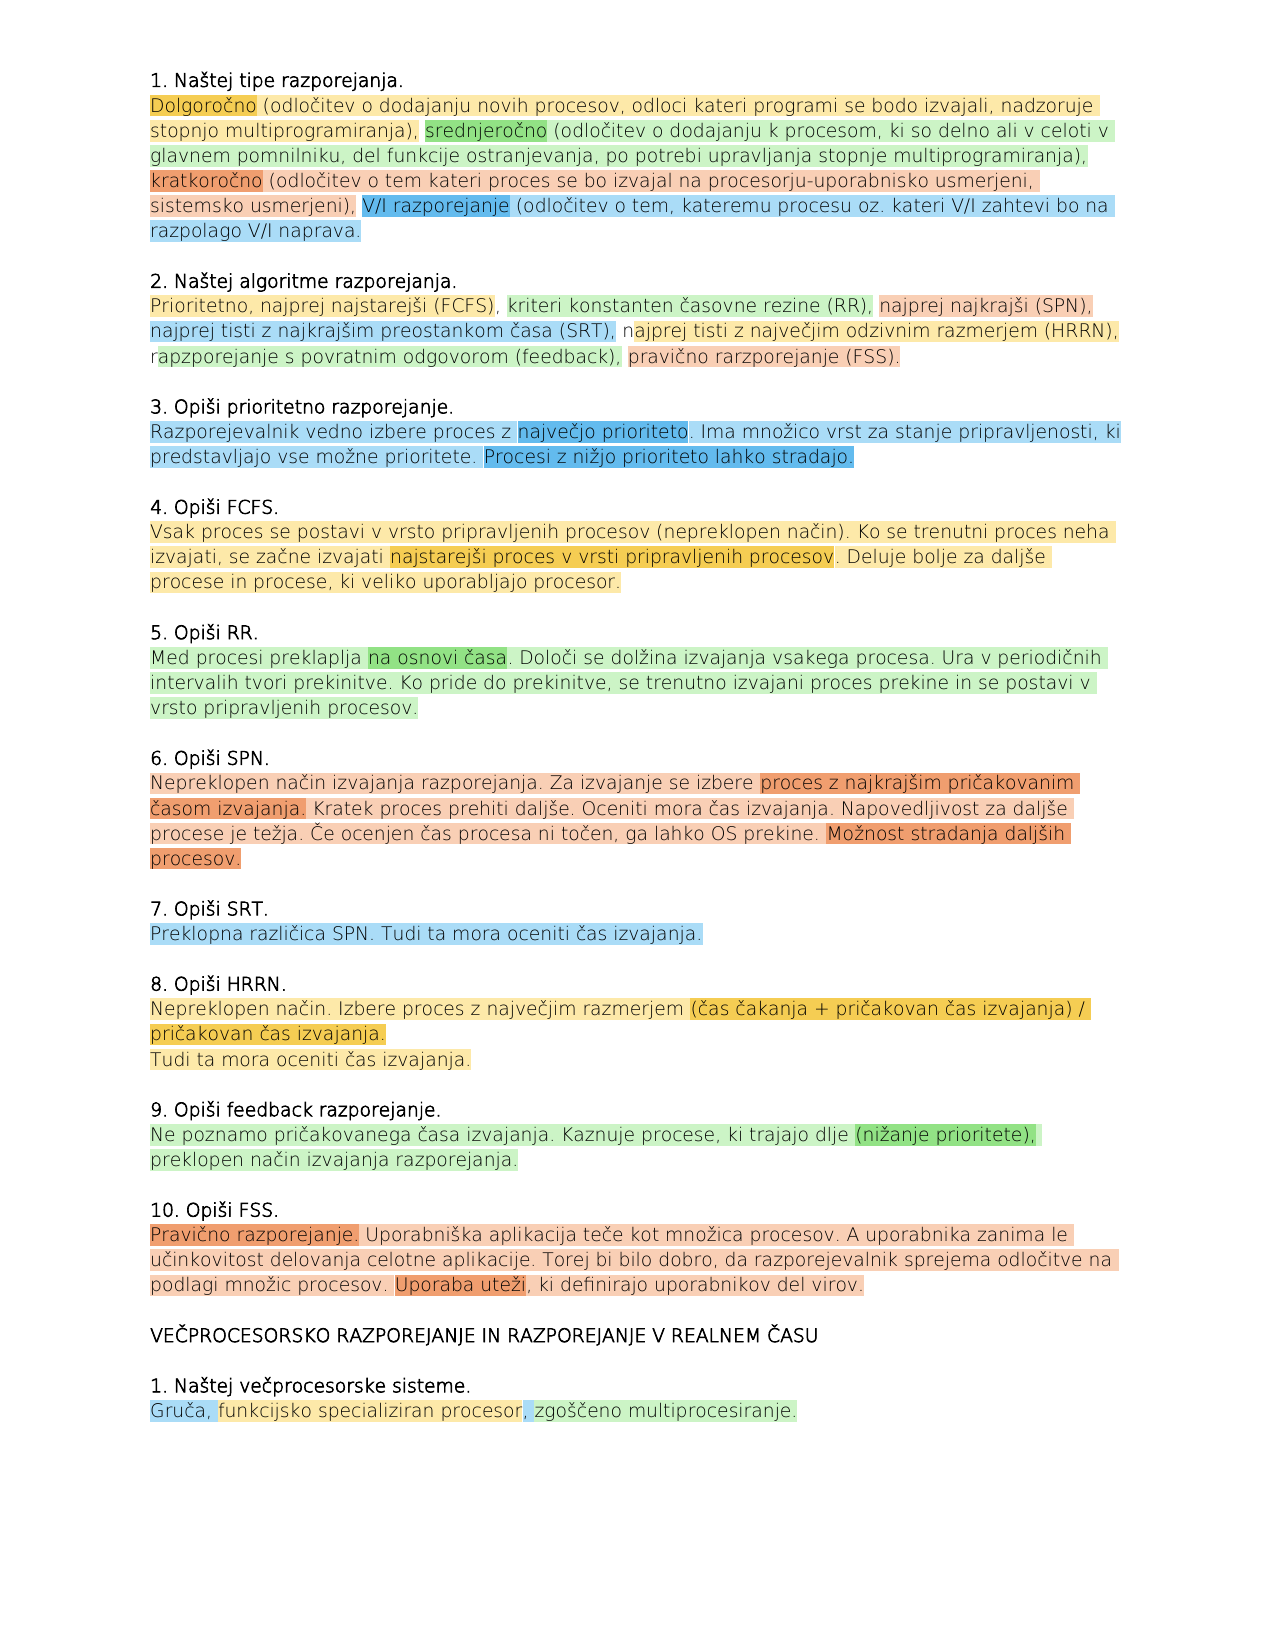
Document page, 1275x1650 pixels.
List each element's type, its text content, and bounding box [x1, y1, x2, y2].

text 1. Naštej tipe razporejanja. [150, 69, 1122, 91]
text 8. Opiši HRRN. [150, 973, 1122, 995]
text Prioritetno, najprej najstarejši (FCFS), kriteri konstanten časovne rezine (RR), najprej najkrajši (SPN), najprej tisti z najkrajšim preostankom časa (SRT), najprej tisti z največjim odzivnim razmerjem (HRRN), rapzporejanje s povratnim odgovorom (feedback), pravično rarzporejanje (FSS). [150, 295, 1122, 367]
text VEČPROCESORSKO RAZPOREJANJE IN RAZPOREJANJE V REALNEM ČASU [150, 1325, 1122, 1347]
text 3. Opiši prioritetno razporejanje. [150, 396, 1122, 418]
text 2. Naštej algoritme razporejanja. [150, 270, 1122, 292]
text Gruča, funkcijsko specializiran procesor, zgoščeno multiprocesiranje. [150, 1400, 1122, 1422]
text Dolgoročno (odločitev o dodajanju novih procesov, odloci kateri programi se bodo izvajali, nadzoruje stopnjo multiprogramiranja), srednjeročno (odločitev o dodajanju k procesom, ki so delno ali v celoti v glavnem pomnilniku, del funkcije ostranjevanja, po potrebi upravljanja stopnje multiprogramiranja), kratkoročno (odločitev o tem kateri proces se bo izvajal na procesorju-uporabnisko usmerjeni, sistemsko usmerjeni), V/I razporejanje (odločitev o tem, kateremu procesu oz. kateri V/I zahtevi bo na razpolago V/I naprava. [150, 94, 1122, 242]
text Pravično razporejanje. Uporabniška aplikacija teče kot množica procesov. A uporabnika zanima le učinkovitost delovanja celotne aplikacije. Torej bi bilo dobro, da razporejevalnik sprejema odločitve na podlagi množic procesov. Uporaba uteži, ki definirajo uporabnikov del virov. [150, 1224, 1122, 1296]
text Med procesi preklaplja na osnovi časa. Določi se dolžina izvajanja vsakega procesa. Ura v periodičnih intervalih tvori prekinitve. Ko pride do prekinitve, se trenutno izvajani proces prekine in se postavi v vrsto pripravljenih procesov. [150, 647, 1122, 719]
text 4. Opiši FCFS. [150, 496, 1122, 518]
text Tudi ta mora oceniti čas izvajanja. [150, 1048, 1122, 1070]
text Ne poznamo pričakovanega časa izvajanja. Kaznuje procese, ki trajajo dlje (nižanje prioritete), preklopen način izvajanja razporejanja. [150, 1124, 1122, 1171]
text Nepreklopen način. Izbere proces z največjim razmerjem (čas čakanja + pričakovan čas izvajanja) / pričakovan čas izvajanja. [150, 998, 1122, 1045]
text 10. Opiši FSS. [150, 1199, 1122, 1221]
text Vsak proces se postavi v vrsto pripravljenih procesov (nepreklopen način). Ko se trenutni proces neha izvajati, se začne izvajati najstarejši proces v vrsti pripravljenih procesov. Deluje bolje za daljše procese in procese, ki veliko uporabljajo procesor. [150, 521, 1122, 593]
text Razporejevalnik vedno izbere proces z največjo prioriteto. Ima množico vrst za stanje pripravljenosti, ki predstavljajo vse možne prioritete. Procesi z nižjo prioriteto lahko stradajo. [150, 421, 1122, 468]
text 5. Opiši RR. [150, 622, 1122, 644]
text Preklopna različica SPN. Tudi ta mora oceniti čas izvajanja. [150, 923, 1122, 945]
text Nepreklopen način izvajanja razporejanja. Za izvajanje se izbere proces z najkrajšim pričakovanim časom izvajanja. Kratek proces prehiti daljše. Oceniti mora čas izvajanja. Napovedljivost za daljše procese je težja. Če ocenjen čas procesa ni točen, ga lahko OS prekine. Možnost stradanja daljših procesov. [150, 772, 1122, 869]
text 9. Opiši feedback razporejanje. [150, 1099, 1122, 1121]
text 6. Opiši SPN. [150, 747, 1122, 769]
text 7. Opiši SRT. [150, 898, 1122, 920]
text 1. Naštej večprocesorske sisteme. [150, 1375, 1122, 1397]
